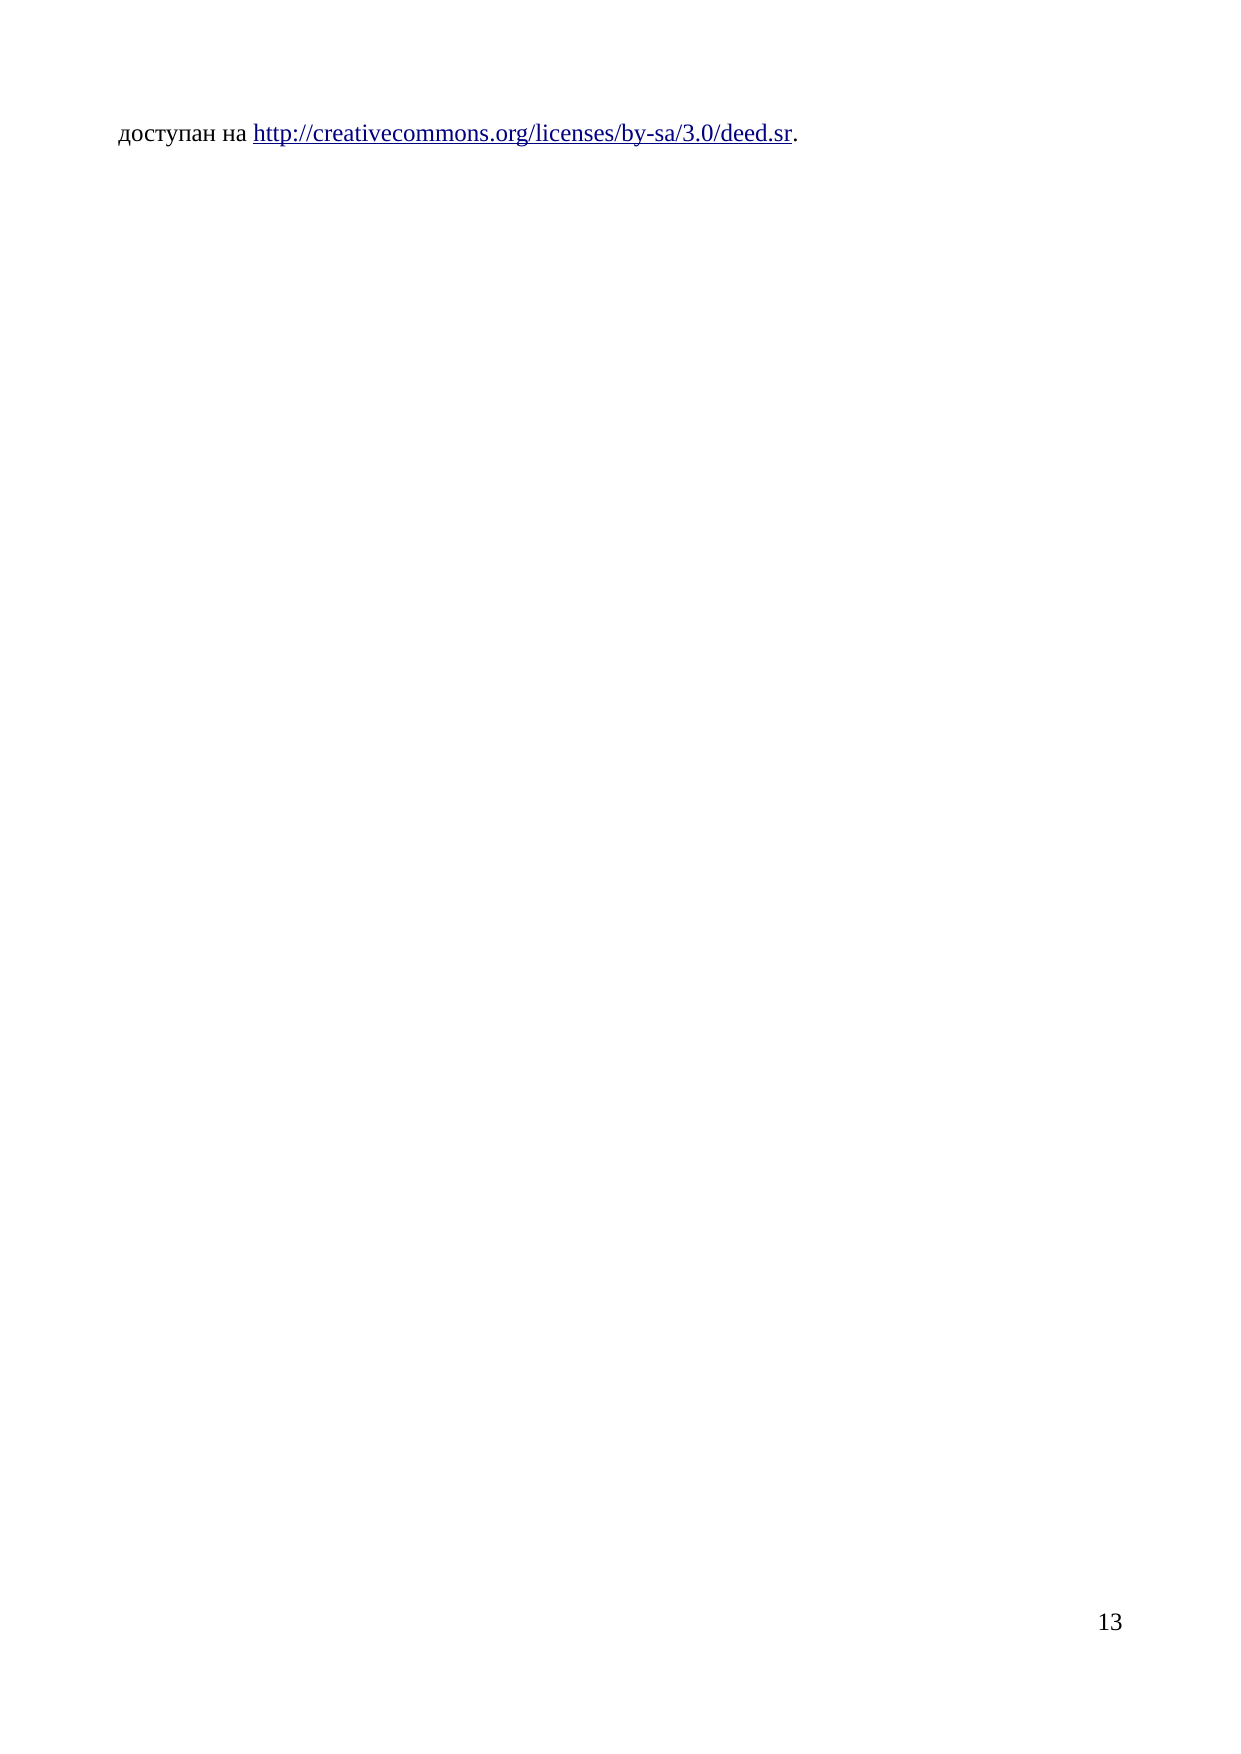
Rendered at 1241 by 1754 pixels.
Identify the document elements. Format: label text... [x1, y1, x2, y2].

text доступан на http://creativecommons.org/licenses/by-sa/3.0/deed.sr. [118, 118, 1122, 147]
